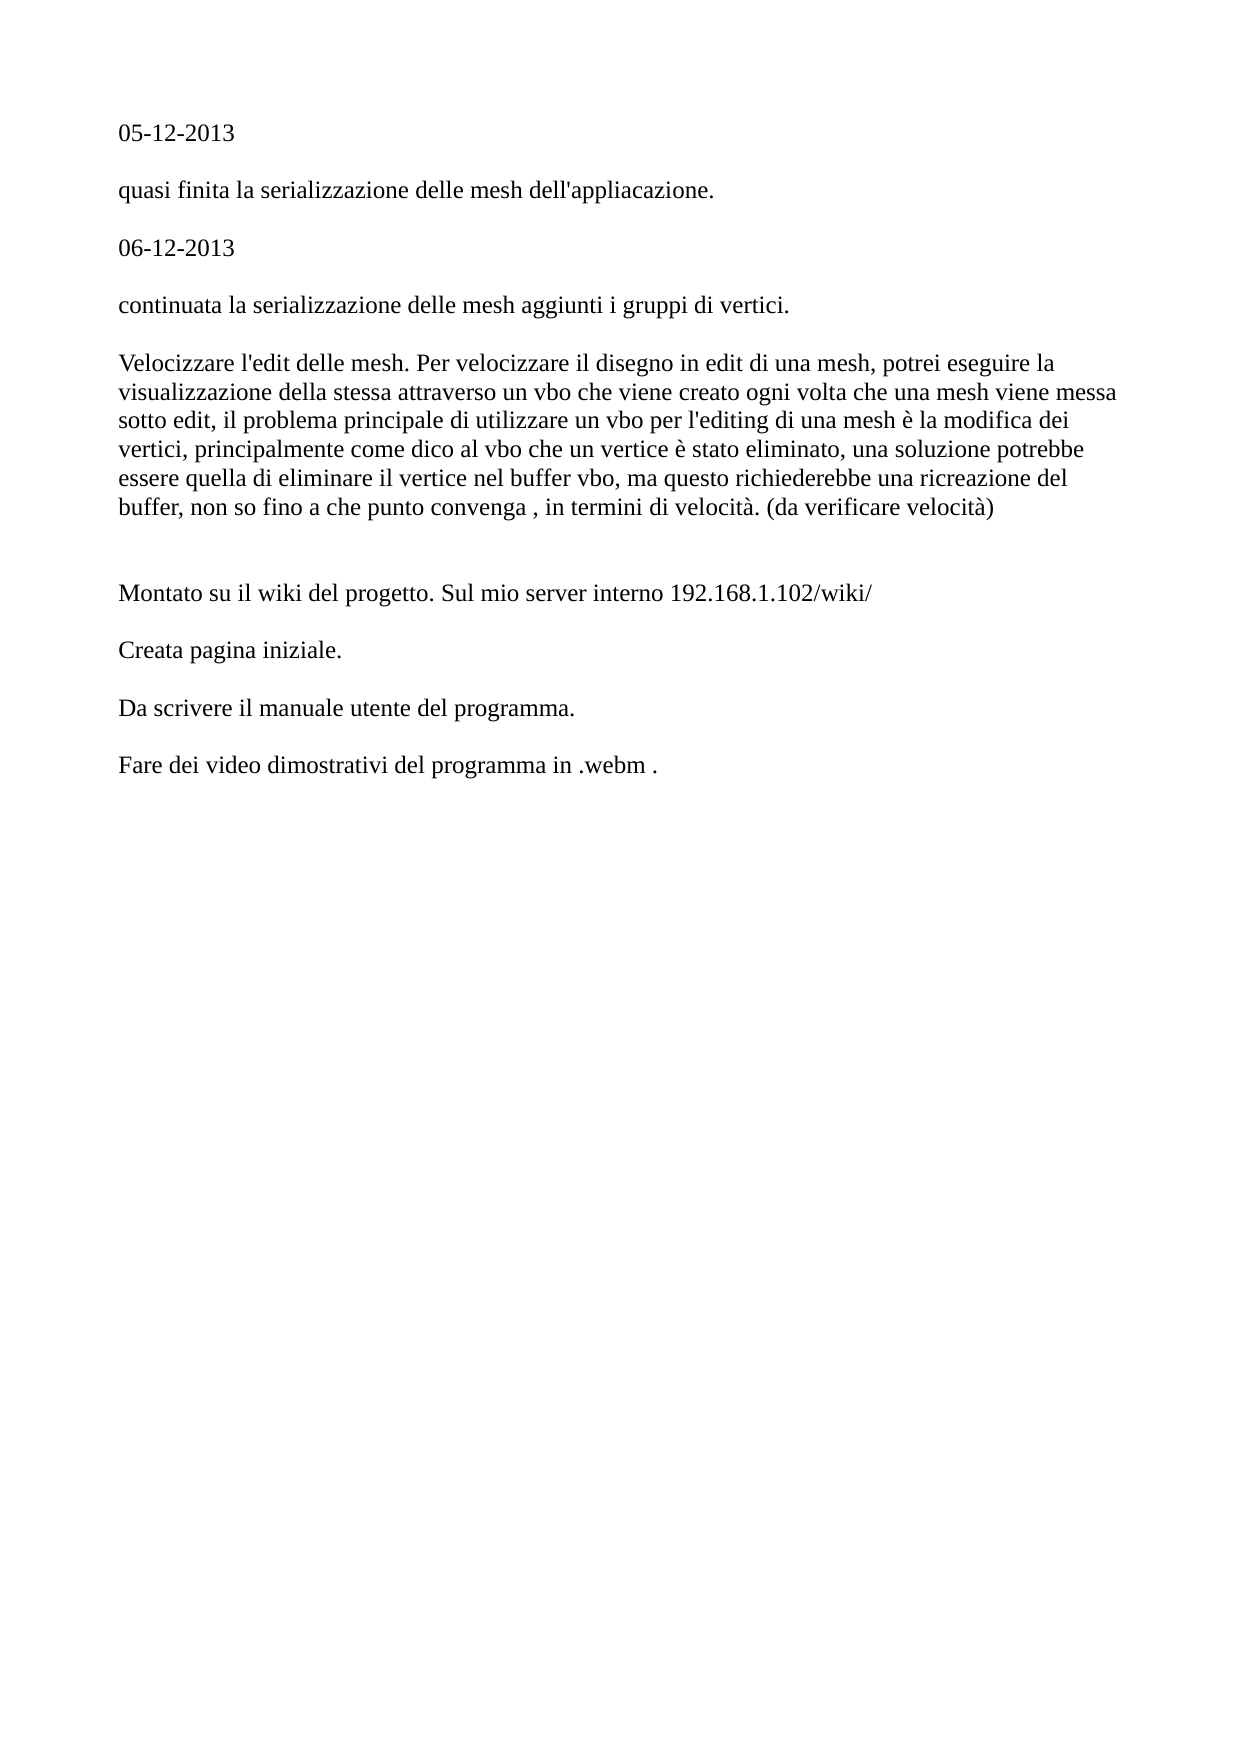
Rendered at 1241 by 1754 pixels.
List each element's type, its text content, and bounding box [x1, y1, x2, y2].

text Da scrivere il manuale utente del programma. [118, 693, 1122, 722]
text continuata la serializzazione delle mesh aggiunti i gruppi di vertici. [118, 291, 1122, 319]
text Creata pagina iniziale. [118, 636, 1122, 664]
text Montato su il wiki del progetto. Sul mio server interno 192.168.1.102/wiki/ [118, 578, 1122, 607]
text quasi finita la serializzazione delle mesh dell'appliacazione. [118, 176, 1122, 204]
text Fare dei video dimostrativi del programma in .webm . [118, 751, 1122, 779]
text Velocizzare l'edit delle mesh. Per velocizzare il disegno in edit di una mesh, potrei eseguire la visualizzazione della stessa attraverso un vbo che viene creato ogni volta che una mesh viene messa sotto edit, il problema principale di utilizzare un vbo per l'editing di una mesh è la modifica dei vertici, principalmente come dico al vbo che un vertice è stato eliminato, una soluzione potrebbe essere quella di eliminare il vertice nel buffer vbo, ma questo richiederebbe una ricreazione del buffer, non so fino a che punto convenga , in termini di velocità. (da verificare velocità) [118, 348, 1122, 521]
text 05-12-2013 [118, 118, 1122, 147]
text 06-12-2013 [118, 233, 1122, 262]
